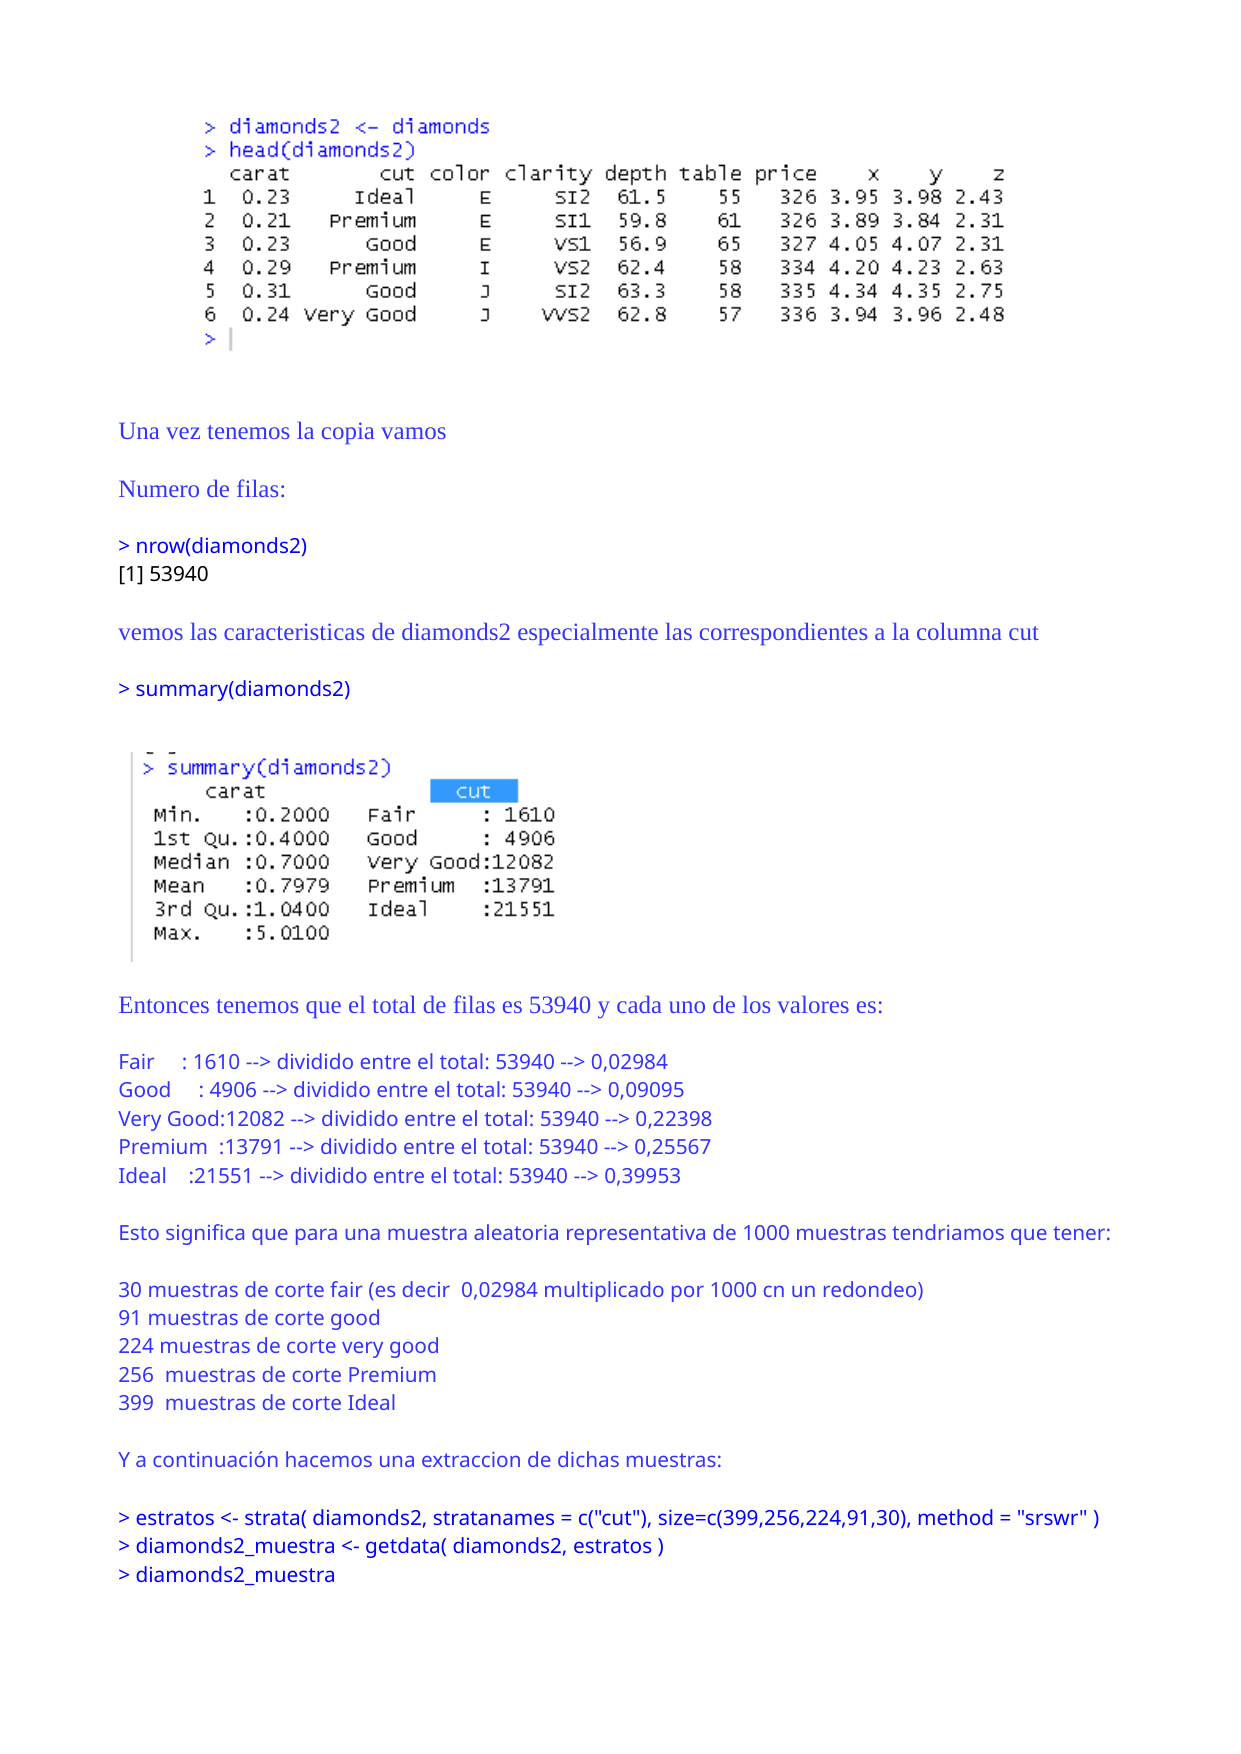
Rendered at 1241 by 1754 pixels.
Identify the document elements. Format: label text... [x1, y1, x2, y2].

picture [130, 752, 570, 962]
text vemos las caracteristicas de diamonds2 especialmente las correspondientes a la columna cut [118, 617, 1122, 645]
text 30 muestras de corte fair (es decir 0,02984 multiplicado por 1000 cn un redondeo) [118, 1275, 1122, 1303]
text > summary(diamonds2) [118, 674, 1122, 702]
text Ideal :21551 --> dividido entre el total: 53940 --> 0,39953 [118, 1161, 1122, 1189]
text > estratos <- strata( diamonds2, stratanames = c("cut"), size=c(399,256,224,91,30), method = "srswr" ) [118, 1503, 1122, 1531]
text Y a continuación hacemos una extraccion de dichas muestras: [118, 1446, 1122, 1474]
text Esto significa que para una muestra aleatoria representativa de 1000 muestras tendriamos que tener: [118, 1218, 1122, 1246]
text Fair : 1610 --> dividido entre el total: 53940 --> 0,02984 [118, 1047, 1122, 1076]
text Numero de filas: [118, 474, 1122, 502]
text 91 muestras de corte good [118, 1303, 1122, 1332]
text > nrow(diamonds2) [118, 531, 1122, 559]
text 224 muestras de corte very good [118, 1332, 1122, 1360]
text 399 muestras de corte Ideal [118, 1388, 1122, 1417]
text Very Good:12082 --> dividido entre el total: 53940 --> 0,22398 [118, 1104, 1122, 1132]
text Good : 4906 --> dividido entre el total: 53940 --> 0,09095 [118, 1076, 1122, 1104]
text [1] 53940 [118, 559, 1122, 588]
text > diamonds2_muestra [118, 1560, 1122, 1588]
text Premium :13791 --> dividido entre el total: 53940 --> 0,25567 [118, 1132, 1122, 1161]
text Entonces tenemos que el total de filas es 53940 y cada uno de los valores es: [118, 990, 1122, 1018]
text Una vez tenemos la copia vamos [118, 416, 1122, 445]
text > diamonds2_muestra <- getdata( diamonds2, estratos ) [118, 1531, 1122, 1560]
text 256 muestras de corte Premium [118, 1360, 1122, 1388]
picture [195, 118, 1045, 359]
